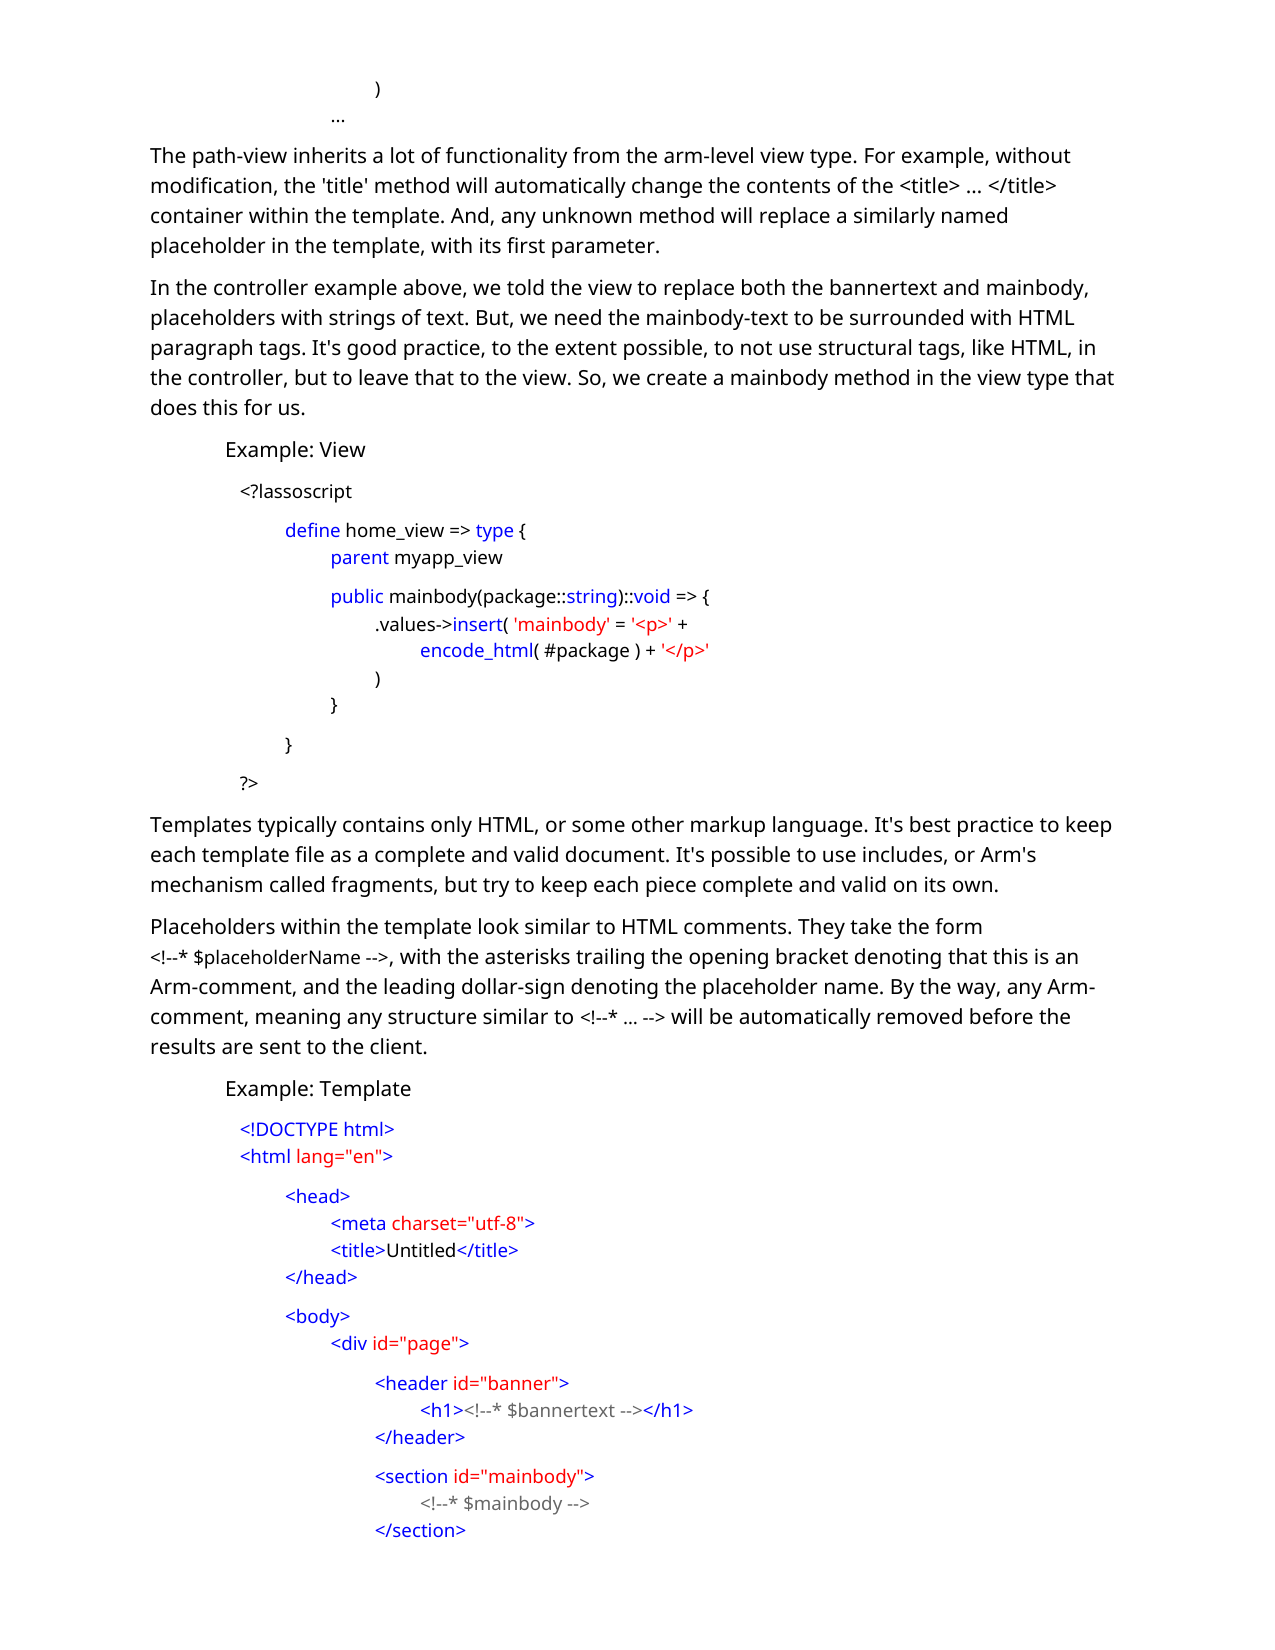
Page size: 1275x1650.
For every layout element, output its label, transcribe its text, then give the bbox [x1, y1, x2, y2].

text <!DOCTYPE html> <html lang="en"> [150, 1117, 1125, 1169]
text In the controller example above, we told the view to replace both the bannertext and mainbody, placeholders with strings of text. But, we need the mainbody-text to be surrounded with HTML paragraph tags. It's good practice, to the extent possible, to not use structural tags, like HTML, in the controller, but to leave that to the view. So, we create a mainbody method in the view type that does this for us. [150, 273, 1125, 422]
text <section id="mainbody"> <!--* $mainbody --> </section> [150, 1463, 1125, 1543]
text <body> <div id="page"> [150, 1304, 1125, 1356]
text Placeholders within the template look similar to HTML comments. They take the form <!--* $placeholderName -->, with the asterisks trailing the opening bracket denoting that this is an Arm-comment, and the leading dollar-sign denoting the placeholder name. By the way, any Arm-comment, meaning any structure similar to <!--* … --> will be automatically removed before the results are sent to the client. [150, 912, 1125, 1060]
text The path-view inherits a lot of functionality from the arm-level view type. For example, without modification, the 'title' method will automatically change the contents of the <title> … </title> container within the template. And, any unknown method will replace a similarly named placeholder in the template, with its first parameter. [150, 141, 1125, 259]
text } [150, 731, 1125, 757]
text define home_view => type { parent myapp_view [150, 517, 1125, 570]
text Templates typically contains only HTML, or some other markup language. It's best practice to keep each template file as a complete and valid document. It's possible to use includes, or Arm's mechanism called fragments, but try to keep each piece complete and valid on its own. [150, 810, 1125, 898]
text <?lassoscript [150, 478, 1125, 503]
text Example: Template [150, 1074, 1125, 1103]
text public mainbody(package::string)::void => { .values->insert( 'mainbody' = '<p>' + encode_html( #package ) + '</p>' ) } [150, 584, 1125, 717]
text ) ... [150, 75, 1125, 127]
text <header id="banner"> <h1><!--* $bannertext --></h1> </header> [150, 1370, 1125, 1449]
text Example: View [150, 436, 1125, 464]
text <head> <meta charset="utf-8"> <title>Untitled</title> </head> [150, 1183, 1125, 1290]
text ?> [150, 771, 1125, 796]
